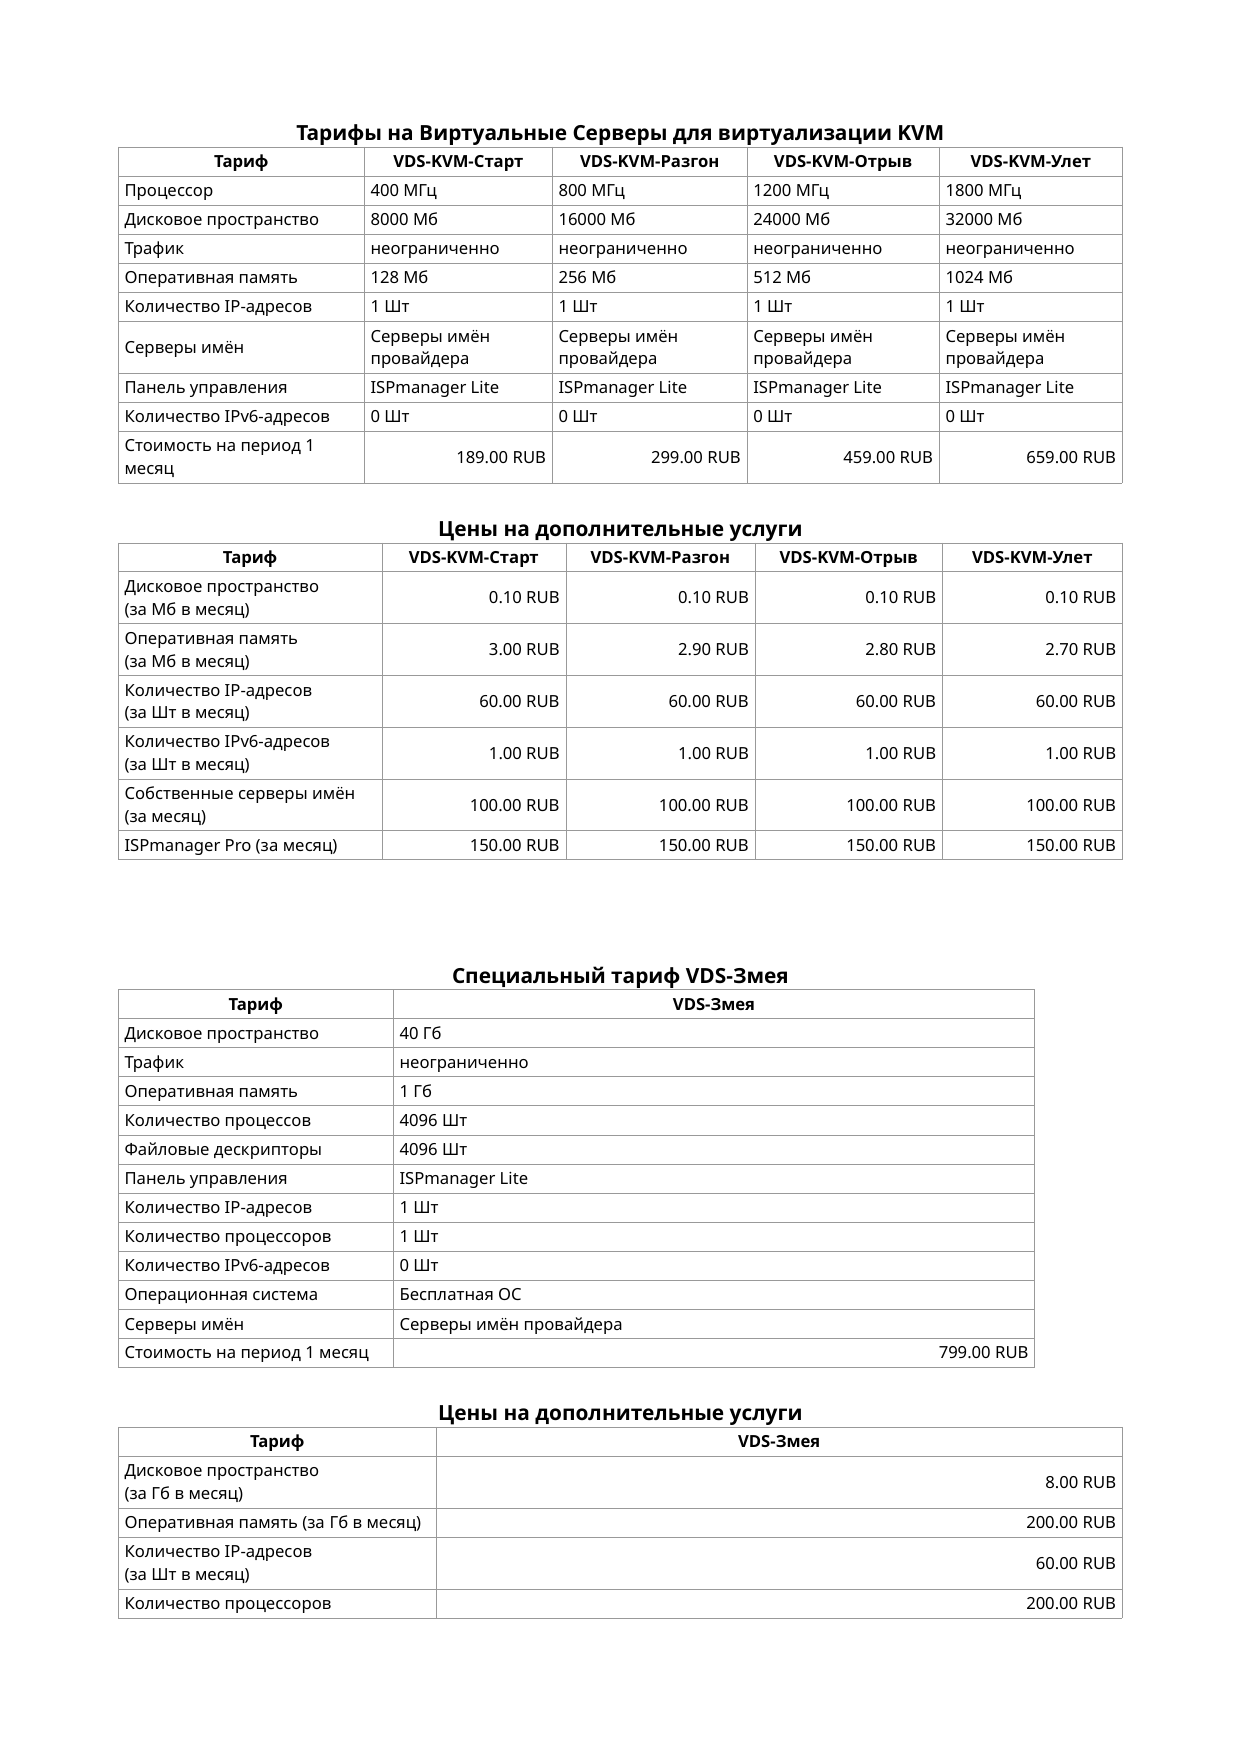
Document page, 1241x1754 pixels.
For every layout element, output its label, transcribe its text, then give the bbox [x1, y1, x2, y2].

table_cell 4096 Шт [394, 1106, 1034, 1134]
table_cell 8.00 RUB [437, 1457, 1122, 1508]
table_cell Дисковое пространство [119, 1019, 393, 1047]
table_cell 200.00 RUB [437, 1509, 1122, 1537]
table_cell неограниченно [940, 235, 1122, 263]
table_cell Количество IPv6-адресов [119, 403, 364, 431]
table_cell 512 Мб [748, 264, 939, 292]
table_cell Оперативная память (за Гб в месяц) [119, 1509, 436, 1537]
table_cell 0.10 RUB [943, 572, 1122, 623]
table_cell Серверы имён [119, 1310, 393, 1338]
table_cell Дисковое пространство [119, 206, 364, 234]
table_cell 0 Шт [748, 403, 939, 431]
table_cell Панель управления [119, 374, 364, 402]
table_cell 1 Шт [365, 293, 552, 321]
table_cell 128 Мб [365, 264, 552, 292]
table_cell 0 Шт [394, 1252, 1034, 1280]
table_cell Серверы имён провайдера [940, 322, 1122, 373]
table_cell 60.00 RUB [756, 676, 942, 727]
table_cell 1.00 RUB [756, 728, 942, 778]
table_cell Стоимость на период 1 месяц [119, 432, 364, 483]
table_cell 4096 Шт [394, 1136, 1034, 1163]
table_cell Дисковое пространство (за Мб в месяц) [119, 572, 382, 623]
table_header VDS-KVM-Разгон [567, 544, 755, 571]
table_cell 400 МГц [365, 177, 552, 205]
table_cell Бесплатная ОС [394, 1281, 1034, 1309]
table_cell Серверы имён [119, 322, 364, 373]
table_cell 40 Гб [394, 1019, 1034, 1047]
table_cell 150.00 RUB [383, 831, 566, 859]
table_cell Количество IP-адресов [119, 1194, 393, 1222]
table_cell 659.00 RUB [940, 432, 1122, 483]
table_cell 100.00 RUB [943, 780, 1122, 830]
table_cell ISPmanager Lite [940, 374, 1122, 402]
table_cell 16000 Мб [553, 206, 747, 234]
table_cell неограниченно [394, 1048, 1034, 1076]
table_cell 0.10 RUB [567, 572, 755, 623]
table_cell 1 Шт [394, 1194, 1034, 1222]
table_cell 1800 МГц [940, 177, 1122, 205]
table_cell 60.00 RUB [383, 676, 566, 727]
table_cell неограниченно [365, 235, 552, 263]
table_cell Серверы имён провайдера [394, 1310, 1034, 1338]
table_cell Оперативная память [119, 1077, 393, 1105]
subtitle Специальный тариф VDS-Змея [118, 961, 1122, 989]
table_cell 100.00 RUB [383, 780, 566, 830]
table_cell 1 Гб [394, 1077, 1034, 1105]
table_cell 200.00 RUB [437, 1590, 1122, 1617]
table_cell Оперативная память [119, 264, 364, 292]
table_cell 1.00 RUB [943, 728, 1122, 778]
table_cell ISPmanager Lite [394, 1165, 1034, 1193]
table_cell Серверы имён провайдера [365, 322, 552, 373]
table_cell Процессор [119, 177, 364, 205]
table_cell 8000 Мб [365, 206, 552, 234]
table_cell Стоимость на период 1 месяц [119, 1339, 393, 1367]
table_cell 0.10 RUB [756, 572, 942, 623]
table_cell 1.00 RUB [383, 728, 566, 778]
table_cell 1 Шт [553, 293, 747, 321]
table_cell 24000 Мб [748, 206, 939, 234]
table_cell 100.00 RUB [567, 780, 755, 830]
table_cell 150.00 RUB [567, 831, 755, 859]
table_cell 60.00 RUB [437, 1538, 1122, 1588]
table_cell 459.00 RUB [748, 432, 939, 483]
table_cell 150.00 RUB [756, 831, 942, 859]
table_cell Серверы имён провайдера [553, 322, 747, 373]
table_cell ISPmanager Lite [365, 374, 552, 402]
table_header VDS-KVM-Старт [365, 148, 552, 176]
table_cell Количество процессоров [119, 1223, 393, 1251]
table_cell 1 Шт [394, 1223, 1034, 1251]
table_header VDS-KVM-Отрыв [756, 544, 942, 571]
table_cell 799.00 RUB [394, 1339, 1034, 1367]
table_cell неограниченно [553, 235, 747, 263]
table_cell Трафик [119, 1048, 393, 1076]
table_cell 800 МГц [553, 177, 747, 205]
table_cell 2.80 RUB [756, 624, 942, 675]
subtitle Тарифы на Виртуальные Серверы для виртуализации KVM [118, 118, 1122, 147]
table_cell Дисковое пространство (за Гб в месяц) [119, 1457, 436, 1508]
table_header VDS-KVM-Разгон [553, 148, 747, 176]
table_cell Трафик [119, 235, 364, 263]
table_cell 256 Мб [553, 264, 747, 292]
table_cell 2.70 RUB [943, 624, 1122, 675]
table_header VDS-KVM-Старт [383, 544, 566, 571]
table_header VDS-KVM-Улет [940, 148, 1122, 176]
table_header Тариф [119, 1428, 436, 1456]
table_cell 1 Шт [748, 293, 939, 321]
table_cell Серверы имён провайдера [748, 322, 939, 373]
table_cell ISPmanager Lite [553, 374, 747, 402]
table_cell 60.00 RUB [943, 676, 1122, 727]
table_cell 1.00 RUB [567, 728, 755, 778]
table_cell 1024 Мб [940, 264, 1122, 292]
table_cell Оперативная память (за Мб в месяц) [119, 624, 382, 675]
table_cell Количество процессов [119, 1106, 393, 1134]
table_cell 0 Шт [940, 403, 1122, 431]
table_cell 3.00 RUB [383, 624, 566, 675]
table_cell 150.00 RUB [943, 831, 1122, 859]
table_cell Панель управления [119, 1165, 393, 1193]
table_cell 1 Шт [940, 293, 1122, 321]
subtitle Цены на дополнительные услуги [118, 1398, 1122, 1427]
table_cell неограниченно [748, 235, 939, 263]
table_cell Количество IP-адресов (за Шт в месяц) [119, 676, 382, 727]
table_cell Количество IPv6-адресов (за Шт в месяц) [119, 728, 382, 778]
table_cell Количество IP-адресов (за Шт в месяц) [119, 1538, 436, 1588]
table_cell 1200 МГц [748, 177, 939, 205]
table_cell Операционная система [119, 1281, 393, 1309]
table_cell 299.00 RUB [553, 432, 747, 483]
table_header VDS-Змея [437, 1428, 1122, 1456]
table_cell Собственные серверы имён (за месяц) [119, 780, 382, 830]
table_header VDS-KVM-Отрыв [748, 148, 939, 176]
table_cell ISPmanager Lite [748, 374, 939, 402]
table_header Тариф [119, 544, 382, 571]
table_cell Количество IP-адресов [119, 293, 364, 321]
table_header Тариф [119, 148, 364, 176]
table_cell 0.10 RUB [383, 572, 566, 623]
table_header VDS-KVM-Улет [943, 544, 1122, 571]
table_cell 0 Шт [365, 403, 552, 431]
table_cell Файловые дескрипторы [119, 1136, 393, 1163]
subtitle Цены на дополнительные услуги [118, 514, 1122, 542]
table_header Тариф [119, 990, 393, 1018]
table_cell 60.00 RUB [567, 676, 755, 727]
table_cell 100.00 RUB [756, 780, 942, 830]
table_cell 2.90 RUB [567, 624, 755, 675]
table_cell Количество процессоров [119, 1590, 436, 1617]
table_cell 32000 Мб [940, 206, 1122, 234]
table_cell ISPmanager Pro (за месяц) [119, 831, 382, 859]
table_cell 0 Шт [553, 403, 747, 431]
table_header VDS-Змея [394, 990, 1034, 1018]
table_cell 189.00 RUB [365, 432, 552, 483]
table_cell Количество IPv6-адресов [119, 1252, 393, 1280]
